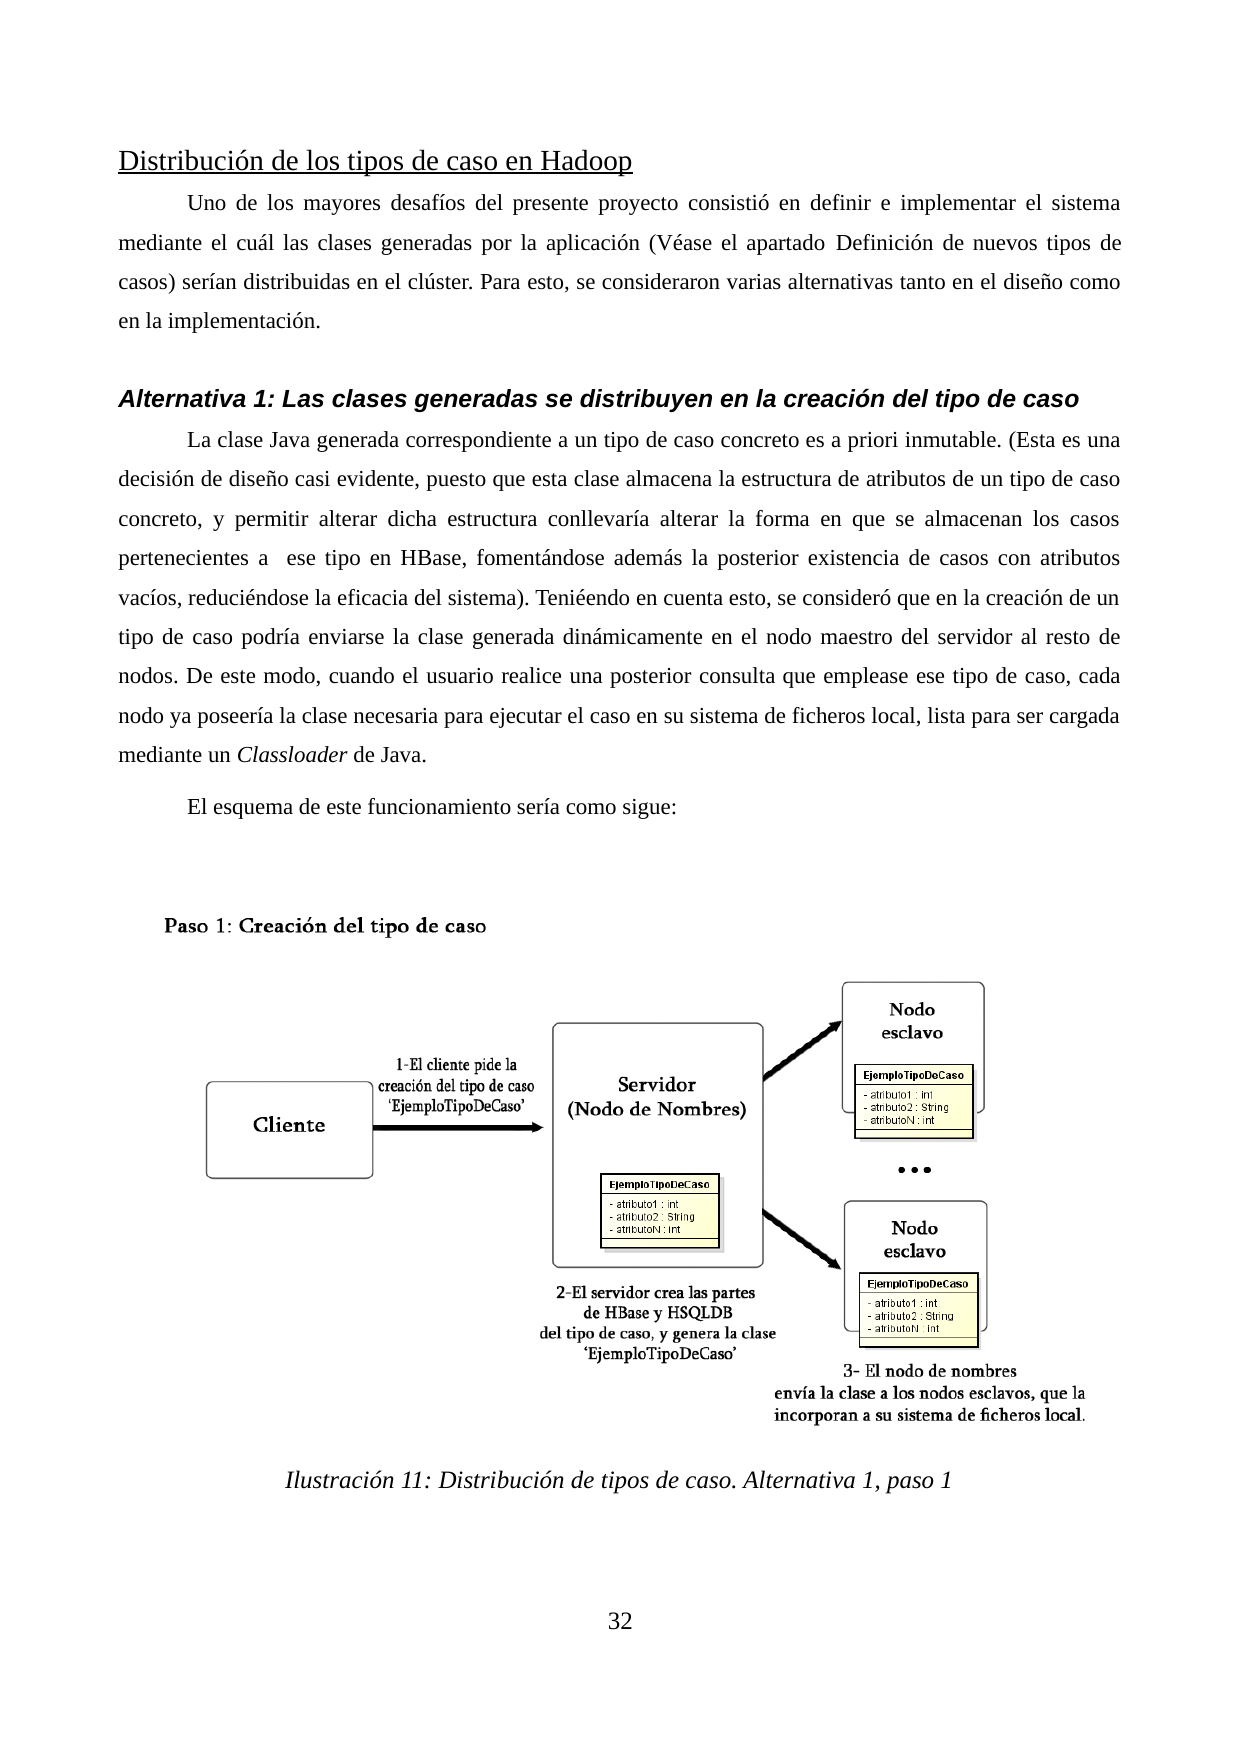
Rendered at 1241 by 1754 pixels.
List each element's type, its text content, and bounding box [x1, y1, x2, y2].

text Uno de los mayores desafíos del presente proyecto consistió en definir e implementar el sistema mediante el cuál las clases generadas por la aplicación (Véase el apartado Definición de nuevos tipos de casos) serían distribuidas en el clúster. Para esto, se consideraron varias alternativas tanto en el diseño como en la implementación. [118, 189, 1122, 334]
text La clase Java generada correspondiente a un tipo de caso concreto es a priori inmutable. (Esta es una decisión de diseño casi evidente, puesto que esta clase almacena la estructura de atributos de un tipo de caso concreto, y permitir alterar dicha estructura conllevaría alterar la forma en que se almacenan los casos pertenecientes a ese tipo en HBase, fomentándose además la posterior existencia de casos con atributos vacíos, reduciéndose la eficacia del sistema). Teniéendo en cuenta esto, se consideró que en la creación de un tipo de caso podría enviarse la clase generada dinámicamente en el nodo maestro del servidor al resto de nodos. De este modo, cuando el usuario realice una posterior consulta que emplease ese tipo de caso, cada nodo ya poseería la clase necesaria para ejecutar el caso en su sistema de ficheros local, lista para ser cargada mediante un Classloader de Java. [118, 426, 1122, 768]
text [118, 858, 1122, 876]
text El esquema de este funcionamiento sería como sigue: [118, 793, 1122, 820]
subtitle Distribución de los tipos de caso en Hadoop [118, 143, 1122, 177]
picture [118, 876, 1123, 1465]
subtitle Alternativa 1: Las clases generadas se distribuyen en la creación del tipo de caso [118, 384, 1122, 413]
text Ilustración 11: Distribución de tipos de caso. Alternativa 1, paso 1 [118, 1465, 1122, 1493]
